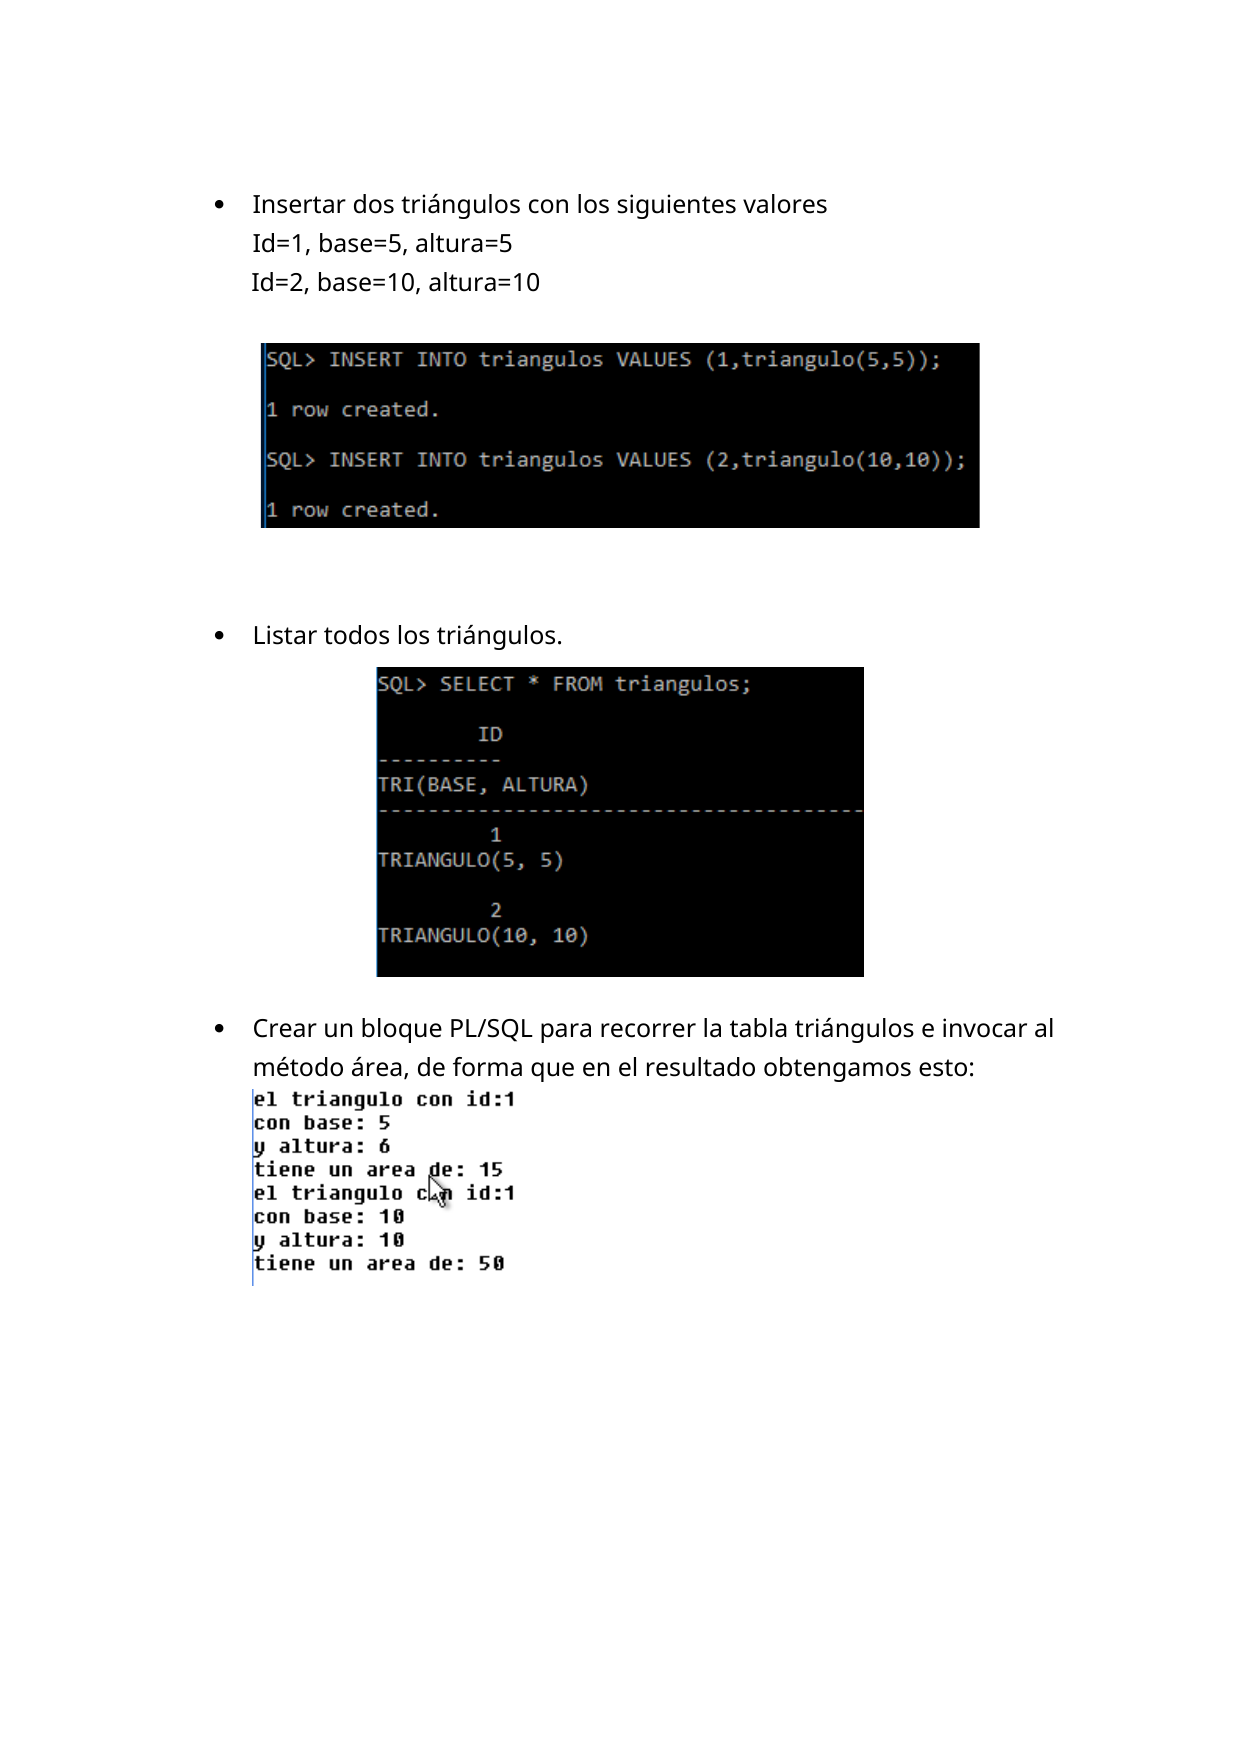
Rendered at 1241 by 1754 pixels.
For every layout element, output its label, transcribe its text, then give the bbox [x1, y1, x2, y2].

picture [260, 343, 980, 528]
picture [252, 1089, 807, 1286]
text Id=1, base=5, altura=5 [178, 226, 1063, 260]
picture [376, 667, 864, 977]
list Crear un bloque PL/SQL para recorrer la tabla triángulos e invocar al método área, de forma que en el resultado obtengamos esto: [215, 1011, 1063, 1084]
list Listar todos los triángulos. [215, 618, 1063, 652]
list Insertar dos triángulos con los siguientes valores [215, 187, 1063, 221]
text Id=2, base=10, altura=10 [177, 265, 1063, 299]
